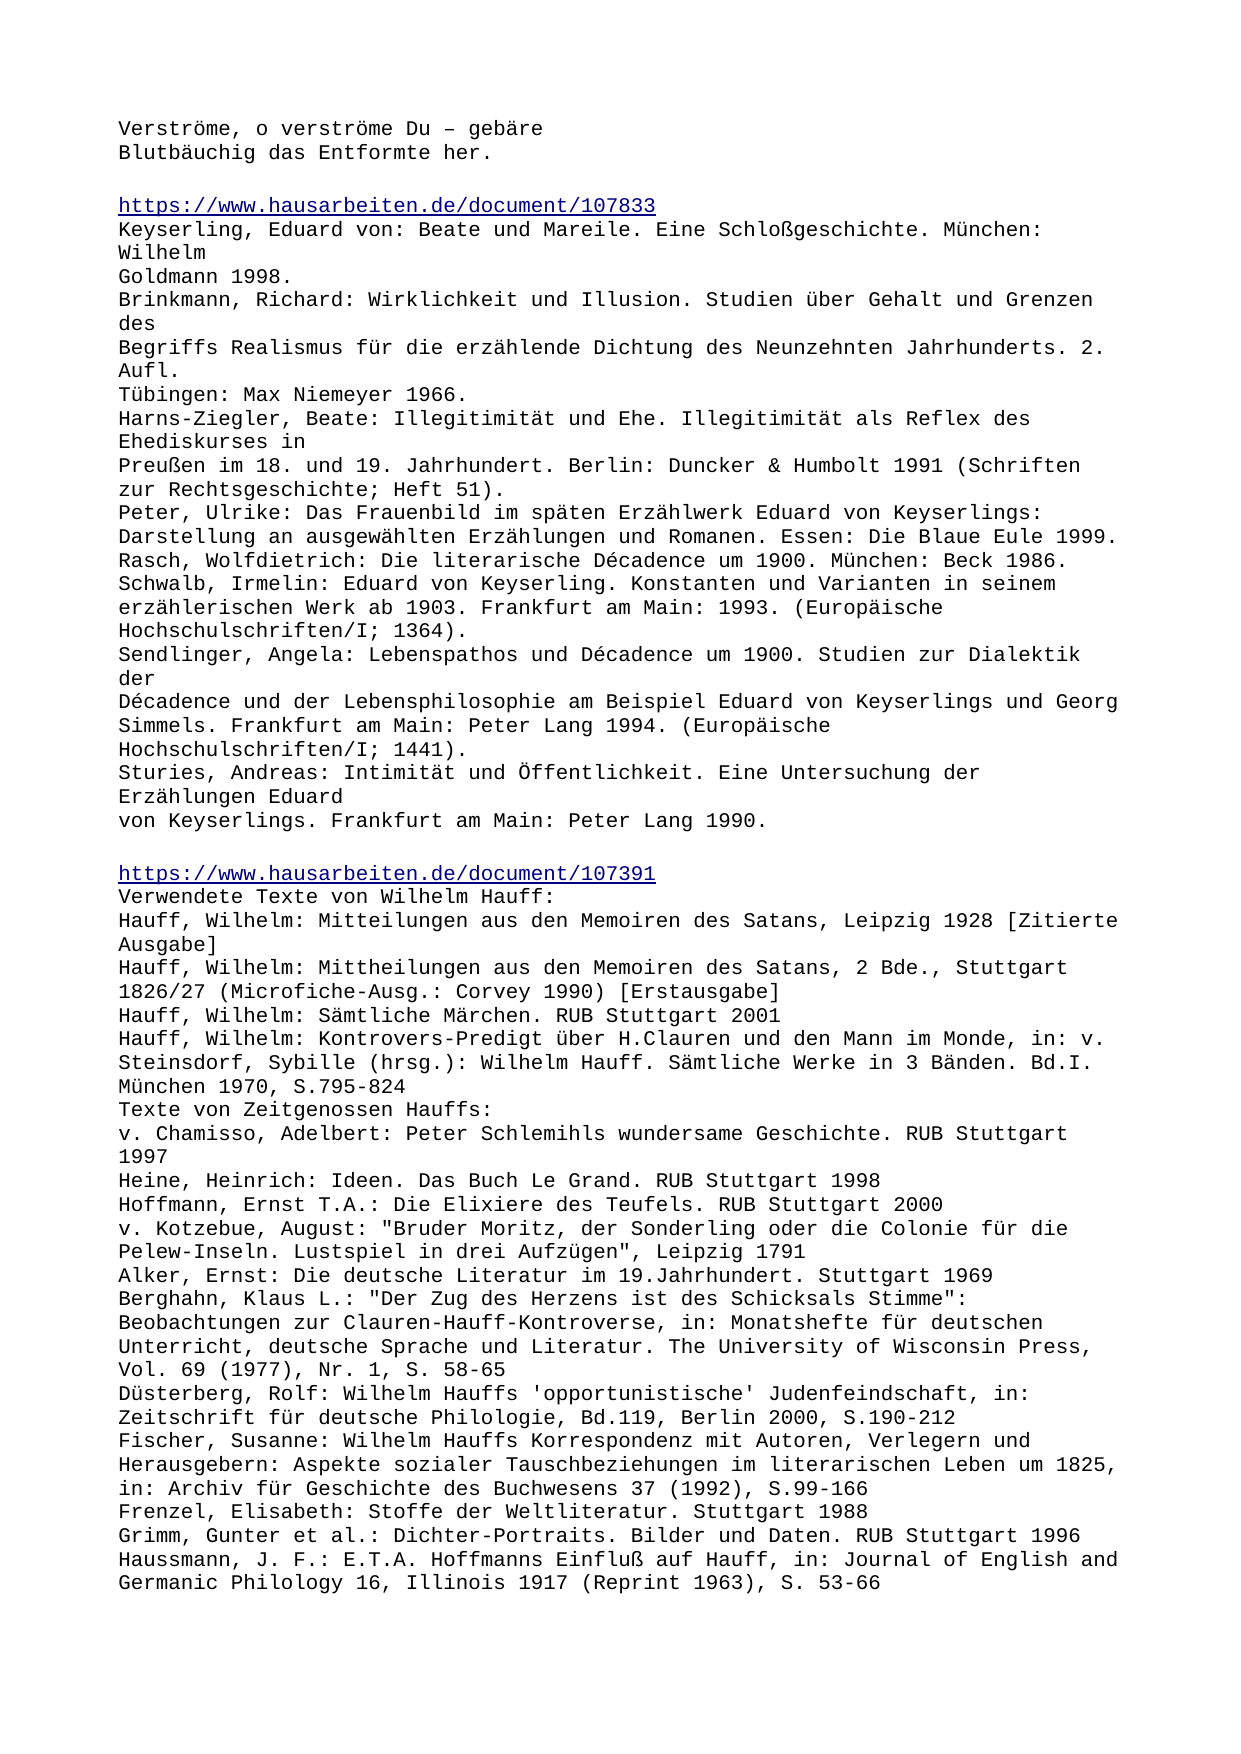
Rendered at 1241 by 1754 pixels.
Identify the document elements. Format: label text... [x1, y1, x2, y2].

text Sturies, Andreas: Intimität und Öffentlichkeit. Eine Untersuchung der Erzählungen Eduard [118, 762, 1122, 810]
text https://www.hausarbeiten.de/document/107391 [118, 863, 1122, 886]
text Décadence und der Lebensphilosophie am Beispiel Eduard von Keyserlings und Georg [118, 691, 1122, 715]
text Alker, Ernst: Die deutsche Literatur im 19.Jahrhundert. Stuttgart 1969 [118, 1265, 1122, 1288]
text Verströme, o verströme Du – gebäre [118, 118, 1122, 142]
text Keyserling, Eduard von: Beate und Mareile. Eine Schloßgeschichte. München: Wilhelm [118, 218, 1122, 266]
text Texte von Zeitgenossen Hauffs: [118, 1099, 1122, 1123]
text Hochschulschriften/I; 1441). [118, 739, 1122, 762]
text Peter, Ulrike: Das Frauenbild im späten Erzählwerk Eduard von Keyserlings: Darstellung an ausgewählten Erzählungen und Romanen. Essen: Die Blaue Eule 1999. [118, 502, 1122, 549]
text Simmels. Frankfurt am Main: Peter Lang 1994. (Europäische [118, 715, 1122, 739]
text Hauff, Wilhelm: Mittheilungen aus den Memoiren des Satans, 2 Bde., Stuttgart 1826/27 (Microfiche-Ausg.: Corvey 1990) [Erstausgabe] [118, 957, 1122, 1005]
text Goldmann 1998. [118, 266, 1122, 289]
text Hauff, Wilhelm: Sämtliche Märchen. RUB Stuttgart 2001 [118, 1005, 1122, 1028]
text Tübingen: Max Niemeyer 1966. [118, 384, 1122, 408]
text Preußen im 18. und 19. Jahrhundert. Berlin: Duncker & Humbolt 1991 (Schriften zur Rechtsgeschichte; Heft 51). [118, 455, 1122, 502]
text Blutbäuchig das Entformte her. [118, 142, 1122, 165]
text Hauff, Wilhelm: Mitteilungen aus den Memoiren des Satans, Leipzig 1928 [Zitierte Ausgabe] [118, 910, 1122, 957]
text Haussmann, J. F.: E.T.A. Hoffmanns Einfluß auf Hauff, in: Journal of English and Germanic Philology 16, Illinois 1917 (Reprint 1963), S. 53-66 [118, 1548, 1122, 1596]
text Hoffmann, Ernst T.A.: Die Elixiere des Teufels. RUB Stuttgart 2000 [118, 1194, 1122, 1217]
text von Keyserlings. Frankfurt am Main: Peter Lang 1990. [118, 810, 1122, 833]
text Grimm, Gunter et al.: Dichter-Portraits. Bilder und Daten. RUB Stuttgart 1996 [118, 1525, 1122, 1548]
text Frenzel, Elisabeth: Stoffe der Weltliteratur. Stuttgart 1988 [118, 1501, 1122, 1525]
text Hochschulschriften/I; 1364). [118, 621, 1122, 644]
text Begriffs Realismus für die erzählende Dichtung des Neunzehnten Jahrhunderts. 2. Aufl. [118, 337, 1122, 384]
text Fischer, Susanne: Wilhelm Hauffs Korrespondenz mit Autoren, Verlegern und Herausgebern: Aspekte sozialer Tauschbeziehungen im literarischen Leben um 1825, in: Archiv für Geschichte des Buchwesens 37 (1992), S.99-166 [118, 1430, 1122, 1501]
text Schwalb, Irmelin: Eduard von Keyserling. Konstanten und Varianten in seinem erzählerischen Werk ab 1903. Frankfurt am Main: 1993. (Europäische [118, 573, 1122, 621]
text Heine, Heinrich: Ideen. Das Buch Le Grand. RUB Stuttgart 1998 [118, 1170, 1122, 1194]
text https://www.hausarbeiten.de/document/107833 [118, 195, 1122, 218]
text Brinkmann, Richard: Wirklichkeit und Illusion. Studien über Gehalt und Grenzen des [118, 289, 1122, 337]
text v. Chamisso, Adelbert: Peter Schlemihls wundersame Geschichte. RUB Stuttgart 1997 [118, 1123, 1122, 1170]
text Berghahn, Klaus L.: "Der Zug des Herzens ist des Schicksals Stimme": Beobachtungen zur Clauren-Hauff-Kontroverse, in: Monatshefte für deutschen Unterricht, deutsche Sprache und Literatur. The University of Wisconsin Press, Vol. 69 (1977), Nr. 1, S. 58-65 [118, 1288, 1122, 1383]
text Harns-Ziegler, Beate: Illegitimität und Ehe. Illegitimität als Reflex des Ehediskurses in [118, 408, 1122, 455]
text Rasch, Wolfdietrich: Die literarische Décadence um 1900. München: Beck 1986. [118, 549, 1122, 573]
text Düsterberg, Rolf: Wilhelm Hauffs 'opportunistische' Judenfeindschaft, in: Zeitschrift für deutsche Philologie, Bd.119, Berlin 2000, S.190-212 [118, 1383, 1122, 1430]
text Sendlinger, Angela: Lebenspathos und Décadence um 1900. Studien zur Dialektik der [118, 644, 1122, 691]
text Verwendete Texte von Wilhelm Hauff: [118, 886, 1122, 910]
text v. Kotzebue, August: "Bruder Moritz, der Sonderling oder die Colonie für die Pelew-Inseln. Lustspiel in drei Aufzügen", Leipzig 1791 [118, 1217, 1122, 1265]
text Hauff, Wilhelm: Kontrovers-Predigt über H.Clauren und den Mann im Monde, in: v. Steinsdorf, Sybille (hrsg.): Wilhelm Hauff. Sämtliche Werke in 3 Bänden. Bd.I. München 1970, S.795-824 [118, 1028, 1122, 1099]
